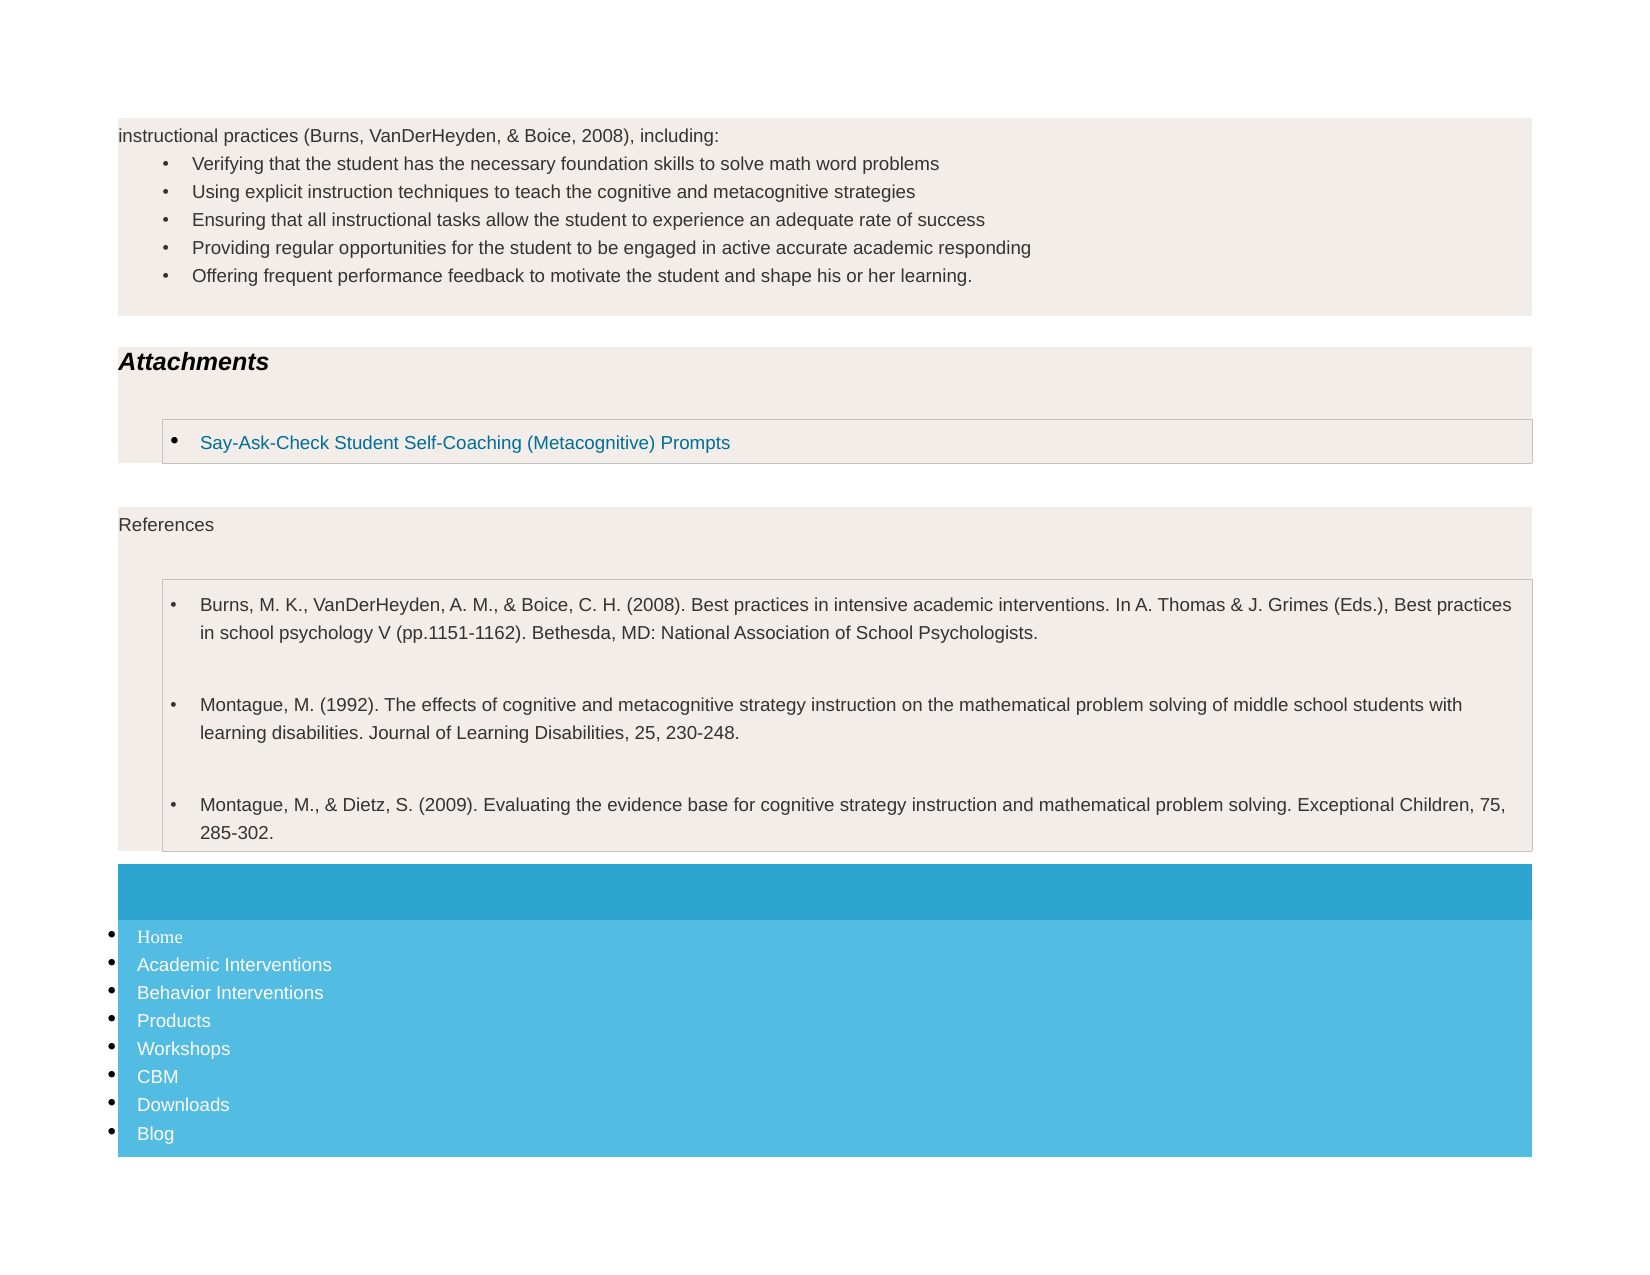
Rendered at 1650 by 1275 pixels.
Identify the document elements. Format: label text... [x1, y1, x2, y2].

list Montague, M., & Dietz, S. (2009). Evaluating the evidence base for cognitive strategy instruction and mathematical problem solving. Exceptional Children, 75, 285-302. [163, 779, 1532, 851]
list Products [137, 1005, 1532, 1033]
list CBM [137, 1061, 1532, 1089]
list Verifying that the student has the necessary foundation skills to solve math word problems [162, 146, 1532, 174]
list Academic Interventions [137, 948, 1532, 977]
list Blog [137, 1117, 1532, 1145]
list Behavior Interventions [137, 977, 1532, 1005]
list Workshops [137, 1033, 1532, 1061]
subtitle Attachments [118, 347, 1532, 376]
list Montague, M. (1992). The effects of cognitive and metacognitive strategy instruction on the mathematical problem solving of middle school students with learning disabilities. Journal of Learning Disabilities, 25, 230-248. [163, 679, 1532, 743]
list Say-Ask-Check Student Self-Coaching (Metacognitive) Prompts [163, 420, 1532, 463]
text instructional practices (Burns, VanDerHeyden, & Boice, 2008), including: [118, 118, 1532, 146]
list Burns, M. K., VanDerHeyden, A. M., & Boice, C. H. (2008). Best practices in intensive academic interventions. In A. Thomas & J. Grimes (Eds.), Best practices in school psychology V (pp.1151-1162). Bethesda, MD: National Association of School Psychologists. [163, 580, 1532, 643]
subtitle References [118, 507, 1532, 535]
list Providing regular opportunities for the student to be engaged in active accurate academic responding [162, 231, 1532, 259]
list Downloads [137, 1089, 1532, 1117]
list Using explicit instruction techniques to teach the cognitive and metacognitive strategies [162, 174, 1532, 202]
list Ensuring that all instructional tasks allow the student to experience an adequate rate of success [162, 202, 1532, 231]
list Home [137, 920, 1532, 948]
list Offering frequent performance feedback to motivate the student and shape his or her learning. [162, 259, 1532, 287]
